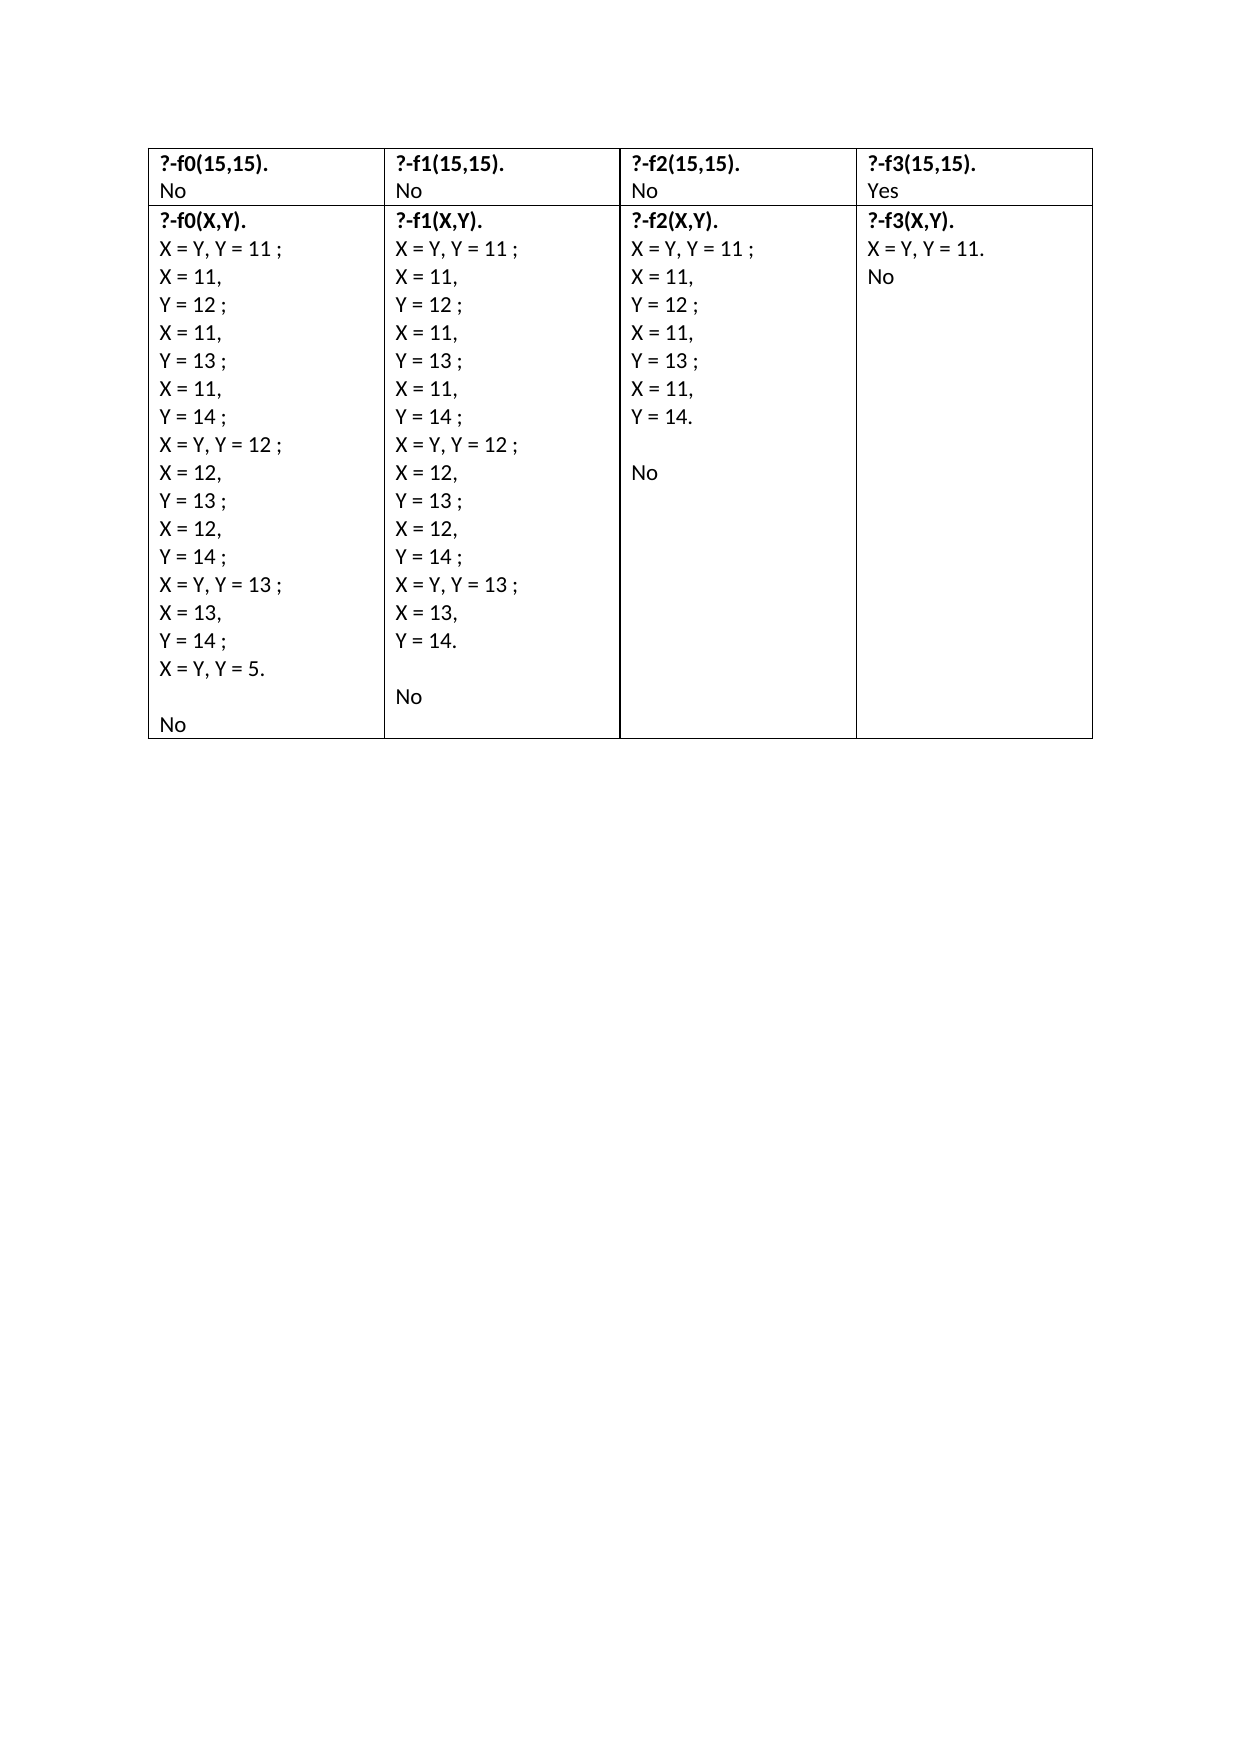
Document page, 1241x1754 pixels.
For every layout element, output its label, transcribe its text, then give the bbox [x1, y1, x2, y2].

table_cell ?-f3(X,Y). X = Y, Y = 11. No [857, 206, 1092, 738]
table_header ?-f0(15,15). No [149, 149, 384, 205]
table_cell ?-f2(X,Y). X = Y, Y = 11 ; X = 11, Y = 12 ; X = 11, Y = 13 ; X = 11, Y = 14. No [621, 206, 856, 738]
table_header ?-f3(15,15). Yes [857, 149, 1092, 205]
table_header ?-f1(15,15). No [385, 149, 619, 205]
table_cell ?-f0(X,Y). X = Y, Y = 11 ; X = 11, Y = 12 ; X = 11, Y = 13 ; X = 11, Y = 14 ; X = Y, Y = 12 ; X = 12, Y = 13 ; X = 12, Y = 14 ; X = Y, Y = 13 ; X = 13, Y = 14 ; X = Y, Y = 5. No [149, 206, 384, 738]
table_header ?-f2(15,15). No [621, 149, 856, 205]
table_cell ?-f1(X,Y). X = Y, Y = 11 ; X = 11, Y = 12 ; X = 11, Y = 13 ; X = 11, Y = 14 ; X = Y, Y = 12 ; X = 12, Y = 13 ; X = 12, Y = 14 ; X = Y, Y = 13 ; X = 13, Y = 14. No [385, 206, 619, 738]
